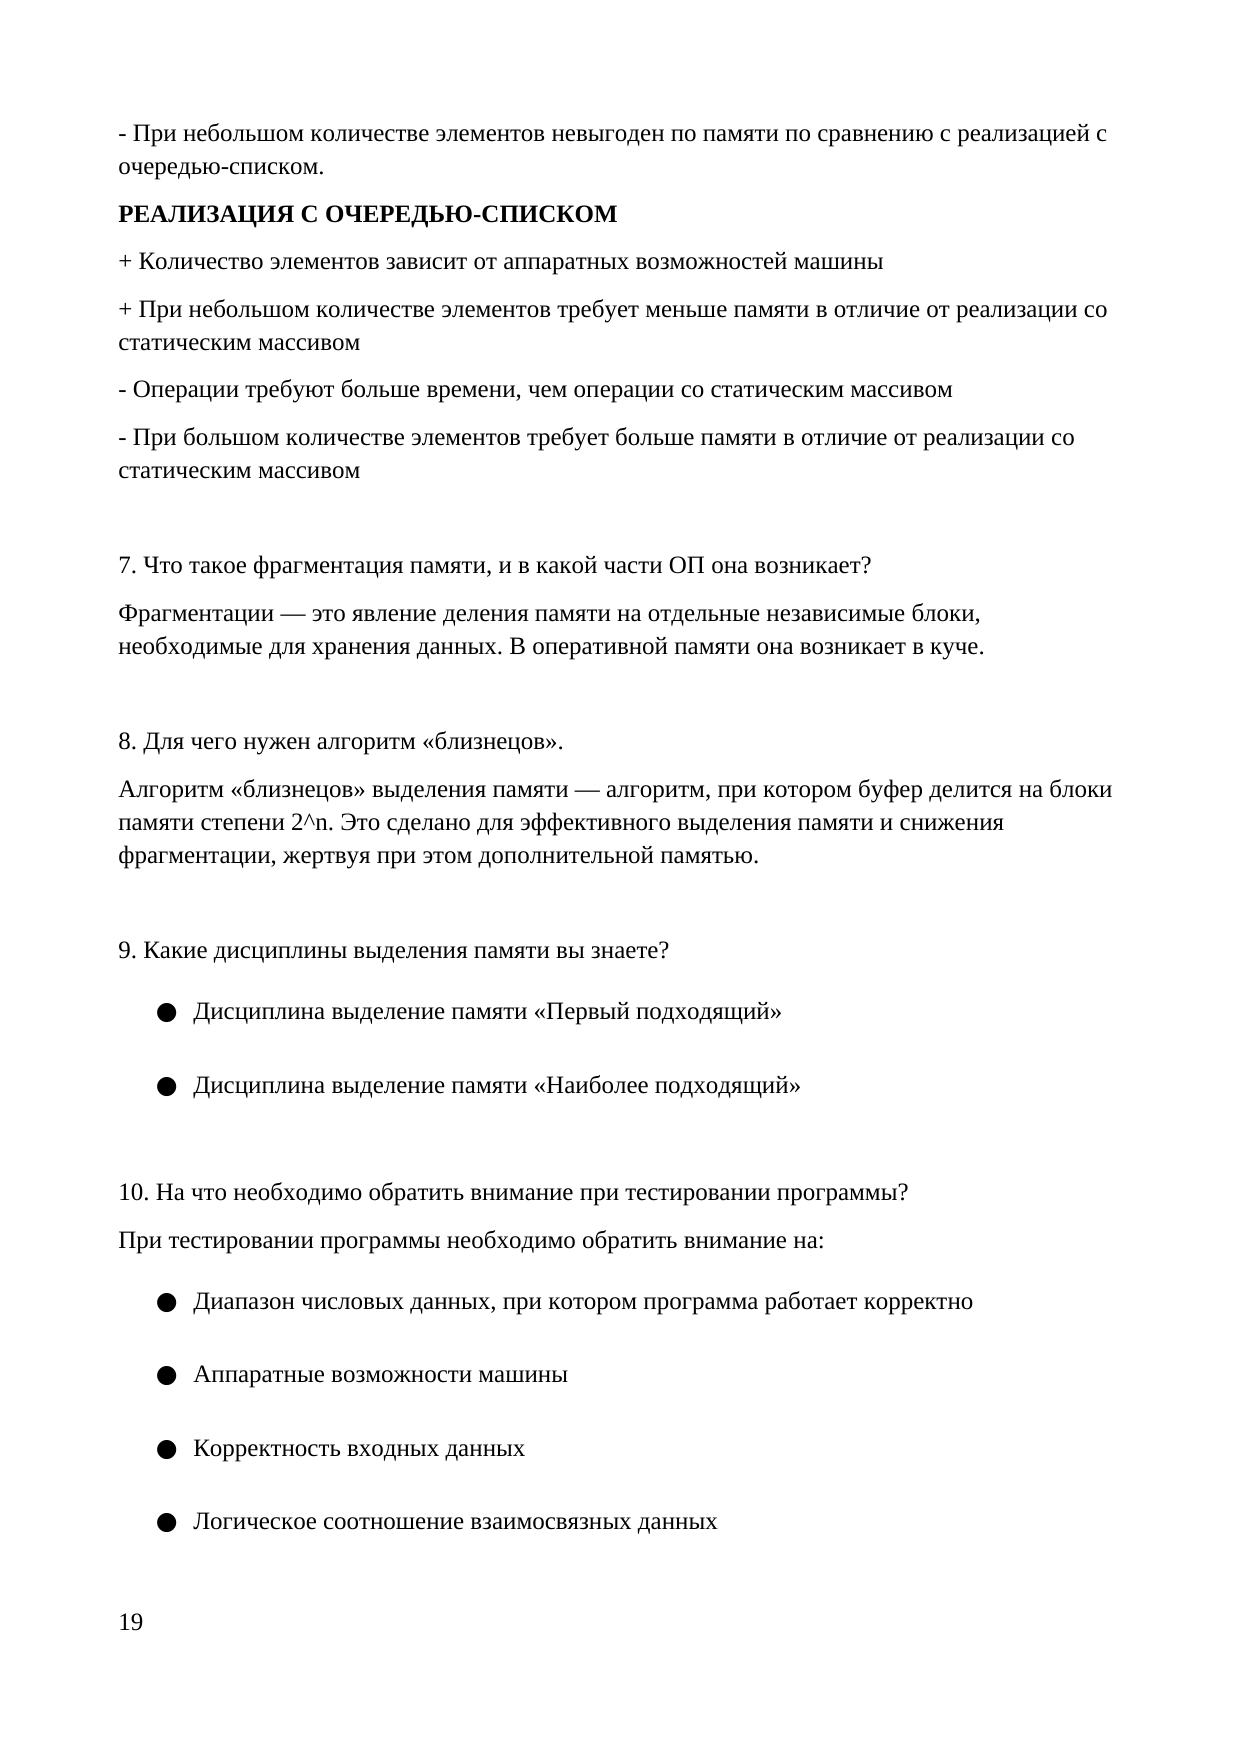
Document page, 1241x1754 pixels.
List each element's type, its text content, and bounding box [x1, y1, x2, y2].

text Алгоритм «близнецов» выделения памяти — алгоритм, при котором буфер делится на блоки памяти степени 2^n. Это сделано для эффективного выделения памяти и снижения фрагментации, жертвуя при этом дополнительной памятью. [118, 774, 1122, 869]
text 7. Что такое фрагментация памяти, и в какой части ОП она возникает? [118, 550, 1122, 579]
text + Количество элементов зависит от аппаратных возможностей машины [118, 246, 1122, 275]
text - Операции требуют больше времени, чем операции со статическим массивом [118, 374, 1122, 403]
list Корректность входных данных [156, 1419, 1122, 1471]
text - При небольшом количестве элементов невыгоден по памяти по сравнению с реализацией с очередью-списком. [118, 118, 1122, 180]
text 10. На что необходимо обратить внимание при тестировании программы? [118, 1177, 1122, 1206]
text + При небольшом количестве элементов требует меньше памяти в отличие от реализации со статическим массивом [118, 294, 1122, 356]
list Дисциплина выделение памяти «Наиболее подходящий» [156, 1056, 1122, 1107]
list Диапазон числовых данных, при котором программа работает корректно [156, 1272, 1122, 1324]
text 9. Какие дисциплины выделения памяти вы знаете? [118, 935, 1122, 964]
list Аппаратные возможности машины [156, 1346, 1122, 1397]
list Дисциплина выделение памяти «Первый подходящий» [156, 983, 1122, 1034]
text Фрагментации — это явление деления памяти на отдельные независимые блоки, необходимые для хранения данных. В оперативной памяти она возникает в куче. [118, 598, 1122, 660]
list Логическое соотношение взаимосвязных данных [156, 1493, 1122, 1544]
text РЕАЛИЗАЦИЯ С ОЧЕРЕДЬЮ-СПИСКОМ [118, 199, 1122, 227]
text При тестировании программы необходимо обратить внимание на: [118, 1225, 1122, 1253]
text 8. Для чего нужен алгоритм «близнецов». [118, 726, 1122, 755]
text - При большом количестве элементов требует больше памяти в отличие от реализации со статическим массивом [118, 422, 1122, 484]
